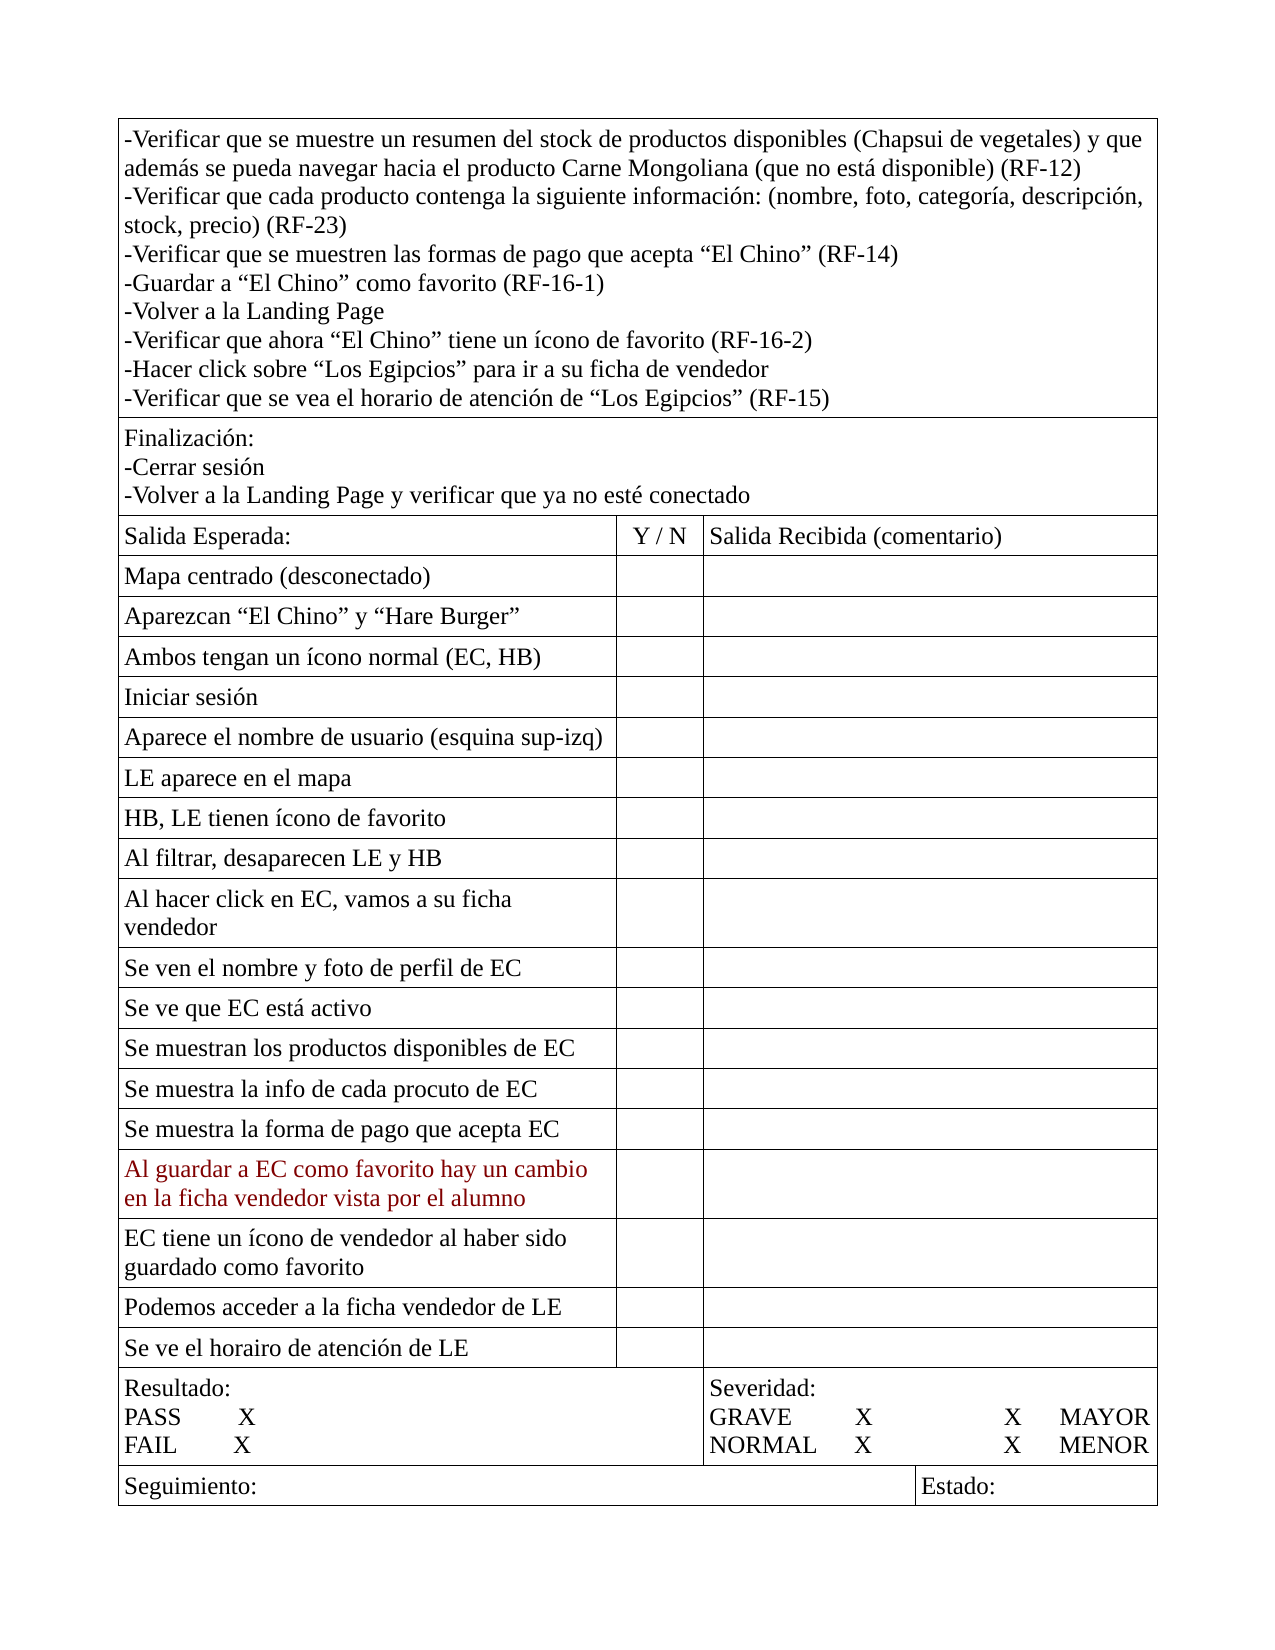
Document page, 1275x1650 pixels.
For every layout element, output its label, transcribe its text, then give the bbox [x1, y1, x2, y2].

table_cell [617, 1150, 703, 1217]
table_cell [617, 597, 703, 636]
table_cell [704, 1069, 1157, 1108]
table_cell Aparezcan “El Chino” y “Hare Burger” [119, 597, 616, 636]
table_cell Severidad: GRAVE X X MAYOR NORMAL X X MENOR [704, 1368, 1157, 1465]
table_cell Iniciar sesión [119, 677, 616, 717]
table_cell [704, 1109, 1157, 1148]
table_cell Se muestran los productos disponibles de EC [119, 1029, 616, 1068]
table_cell [704, 1328, 1157, 1367]
table_cell Ambos tengan un ícono normal (EC, HB) [119, 637, 616, 676]
table_cell [704, 758, 1157, 797]
table_cell [704, 556, 1157, 596]
table_cell [704, 798, 1157, 837]
table_cell [704, 1288, 1157, 1327]
table_cell Salida Recibida (comentario) [704, 516, 1157, 555]
table_cell Se muestra la info de cada procuto de EC [119, 1069, 616, 1108]
table_cell Al hacer click en EC, vamos a su ficha vendedor [119, 879, 616, 947]
table_cell Finalización: -Cerrar sesión -Volver a la Landing Page y verificar que ya no esté conectado [119, 418, 1157, 515]
table_cell LE aparece en el mapa [119, 758, 616, 797]
table_cell Salida Esperada: [119, 516, 616, 555]
table_cell Mapa centrado (desconectado) [119, 556, 616, 596]
table_cell Seguimiento: [119, 1466, 915, 1505]
table_cell [617, 637, 703, 676]
table_cell [617, 839, 703, 878]
table_cell [704, 948, 1157, 987]
table_cell [704, 1150, 1157, 1217]
table_cell [617, 988, 703, 1027]
table_cell [617, 718, 703, 757]
table_cell Se ve el horairo de atención de LE [119, 1328, 616, 1367]
table_cell [617, 1069, 703, 1108]
table_cell [617, 1109, 703, 1148]
table_cell Podemos acceder a la ficha vendedor de LE [119, 1288, 616, 1327]
table_cell Y / N [617, 516, 703, 555]
table_cell [704, 839, 1157, 878]
table_cell Estado: [916, 1466, 1157, 1505]
table_cell [704, 677, 1157, 717]
table_cell [704, 637, 1157, 676]
table_cell [617, 1328, 703, 1367]
table_cell Aparece el nombre de usuario (esquina sup-izq) [119, 718, 616, 757]
table_cell [704, 597, 1157, 636]
table_cell [704, 1219, 1157, 1287]
table_cell [617, 556, 703, 596]
table_cell [617, 879, 703, 947]
table_cell Al guardar a EC como favorito hay un cambio en la ficha vendedor vista por el alumno [119, 1150, 616, 1217]
table_cell [617, 798, 703, 837]
table_cell Se ve que EC está activo [119, 988, 616, 1027]
table_cell [617, 948, 703, 987]
table_cell EC tiene un ícono de vendedor al haber sido guardado como favorito [119, 1219, 616, 1287]
table_cell [617, 1288, 703, 1327]
table_cell Se ven el nombre y foto de perfil de EC [119, 948, 616, 987]
table_cell Al filtrar, desaparecen LE y HB [119, 839, 616, 878]
table_cell [617, 1029, 703, 1068]
table_cell [617, 758, 703, 797]
table_cell Se muestra la forma de pago que acepta EC [119, 1109, 616, 1148]
table_cell HB, LE tienen ícono de favorito [119, 798, 616, 837]
table_cell [704, 879, 1157, 947]
table_cell Resultado: PASS X FAIL X [119, 1368, 703, 1465]
table_cell [704, 988, 1157, 1027]
table_cell [617, 677, 703, 717]
table_cell [704, 718, 1157, 757]
table_cell [617, 1219, 703, 1287]
table_cell [704, 1029, 1157, 1068]
table_cell -Verificar que se muestre un resumen del stock de productos disponibles (Chapsui de vegetales) y que además se pueda navegar hacia el producto Carne Mongoliana (que no está disponible) (RF-12) -Verificar que cada producto contenga la siguiente información: (nombre, foto, categoría, descripción, stock, precio) (RF-23) -Verificar que se muestren las formas de pago que acepta “El Chino” (RF-14) -Guardar a “El Chino” como favorito (RF-16-1) -Volver a la Landing Page -Verificar que ahora “El Chino” tiene un ícono de favorito (RF-16-2) -Hacer click sobre “Los Egipcios” para ir a su ficha de vendedor -Verificar que se vea el horario de atención de “Los Egipcios” (RF-15) [119, 119, 1157, 417]
